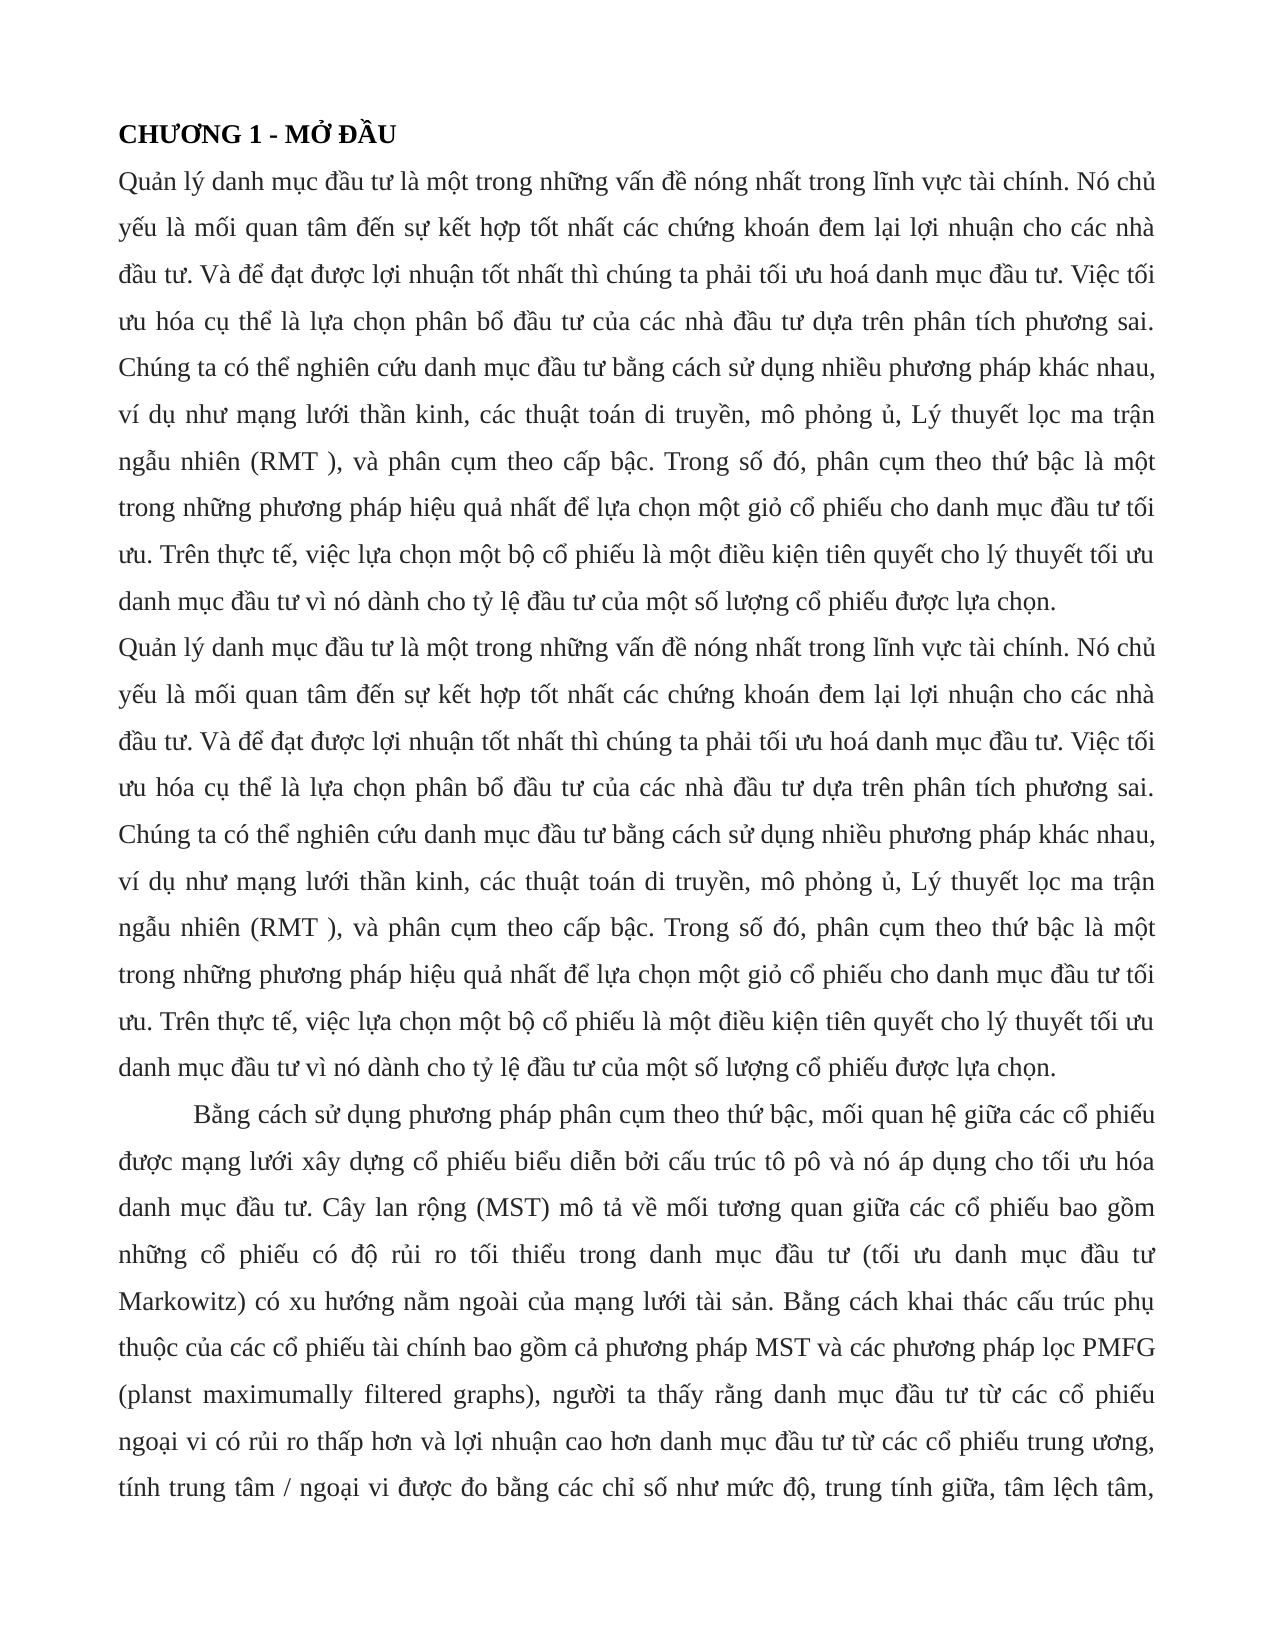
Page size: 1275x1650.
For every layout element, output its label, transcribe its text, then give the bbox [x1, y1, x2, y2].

text CHƯƠNG 1 - MỞ ĐẦU [118, 118, 1157, 149]
text Quản lý danh mục đầu tư là một trong những vấn đề nóng nhất trong lĩnh vực tài chính. Nó chủ yếu là mối quan tâm đến sự kết hợp tốt nhất các chứng khoán đem lại lợi nhuận cho các nhà đầu tư. Và để đạt được lợi nhuận tốt nhất thì chúng ta phải tối ưu hoá danh mục đầu tư. Việc tối ưu hóa cụ thể là lựa chọn phân bổ đầu tư của các nhà đầu tư dựa trên phân tích phương sai. Chúng ta có thể nghiên cứu danh mục đầu tư bằng cách sử dụng nhiều phương pháp khác nhau, ví dụ như mạng lưới thần kinh, các thuật toán di truyền, mô phỏng ủ, Lý thuyết lọc ma trận ngẫu nhiên (RMT ), và phân cụm theo cấp bậc. Trong số đó, phân cụm theo thứ bậc là một trong những phương pháp hiệu quả nhất để lựa chọn một giỏ cổ phiếu cho danh mục đầu tư tối ưu. Trên thực tế, việc lựa chọn một bộ cổ phiếu là một điều kiện tiên quyết cho lý thuyết tối ưu danh mục đầu tư vì nó dành cho tỷ lệ đầu tư của một số lượng cổ phiếu được lựa chọn. [118, 165, 1157, 616]
text Quản lý danh mục đầu tư là một trong những vấn đề nóng nhất trong lĩnh vực tài chính. Nó chủ yếu là mối quan tâm đến sự kết hợp tốt nhất các chứng khoán đem lại lợi nhuận cho các nhà đầu tư. Và để đạt được lợi nhuận tốt nhất thì chúng ta phải tối ưu hoá danh mục đầu tư. Việc tối ưu hóa cụ thể là lựa chọn phân bổ đầu tư của các nhà đầu tư dựa trên phân tích phương sai. Chúng ta có thể nghiên cứu danh mục đầu tư bằng cách sử dụng nhiều phương pháp khác nhau, ví dụ như mạng lưới thần kinh, các thuật toán di truyền, mô phỏng ủ, Lý thuyết lọc ma trận ngẫu nhiên (RMT ), và phân cụm theo cấp bậc. Trong số đó, phân cụm theo thứ bậc là một trong những phương pháp hiệu quả nhất để lựa chọn một giỏ cổ phiếu cho danh mục đầu tư tối ưu. Trên thực tế, việc lựa chọn một bộ cổ phiếu là một điều kiện tiên quyết cho lý thuyết tối ưu danh mục đầu tư vì nó dành cho tỷ lệ đầu tư của một số lượng cổ phiếu được lựa chọn. [118, 631, 1157, 1083]
text Bằng cách sử dụng phương pháp phân cụm theo thứ bậc, mối quan hệ giữa các cổ phiếu được mạng lưới xây dựng cổ phiếu biểu diễn bởi cấu trúc tô pô và nó áp dụng cho tối ưu hóa danh mục đầu tư. Cây lan rộng (MST) mô tả về mối tương quan giữa các cổ phiếu bao gồm những cổ phiếu có độ rủi ro tối thiểu trong danh mục đầu tư (tối ưu danh mục đầu tư Markowitz) có xu hướng nằm ngoài của mạng lưới tài sản. Bằng cách khai thác cấu trúc phụ thuộc của các cổ phiếu tài chính bao gồm cả phương pháp MST và các phương pháp lọc PMFG (planst maximumally filtered graphs), người ta thấy rằng danh mục đầu tư từ các cổ phiếu ngoại vi có rủi ro thấp hơn và lợi nhuận cao hơn danh mục đầu tư từ các cổ phiếu trung ương, tính trung tâm / ngoại vi được đo bằng các chỉ số như mức độ, trung tính giữa, tâm lệch tâm, [118, 1098, 1157, 1503]
